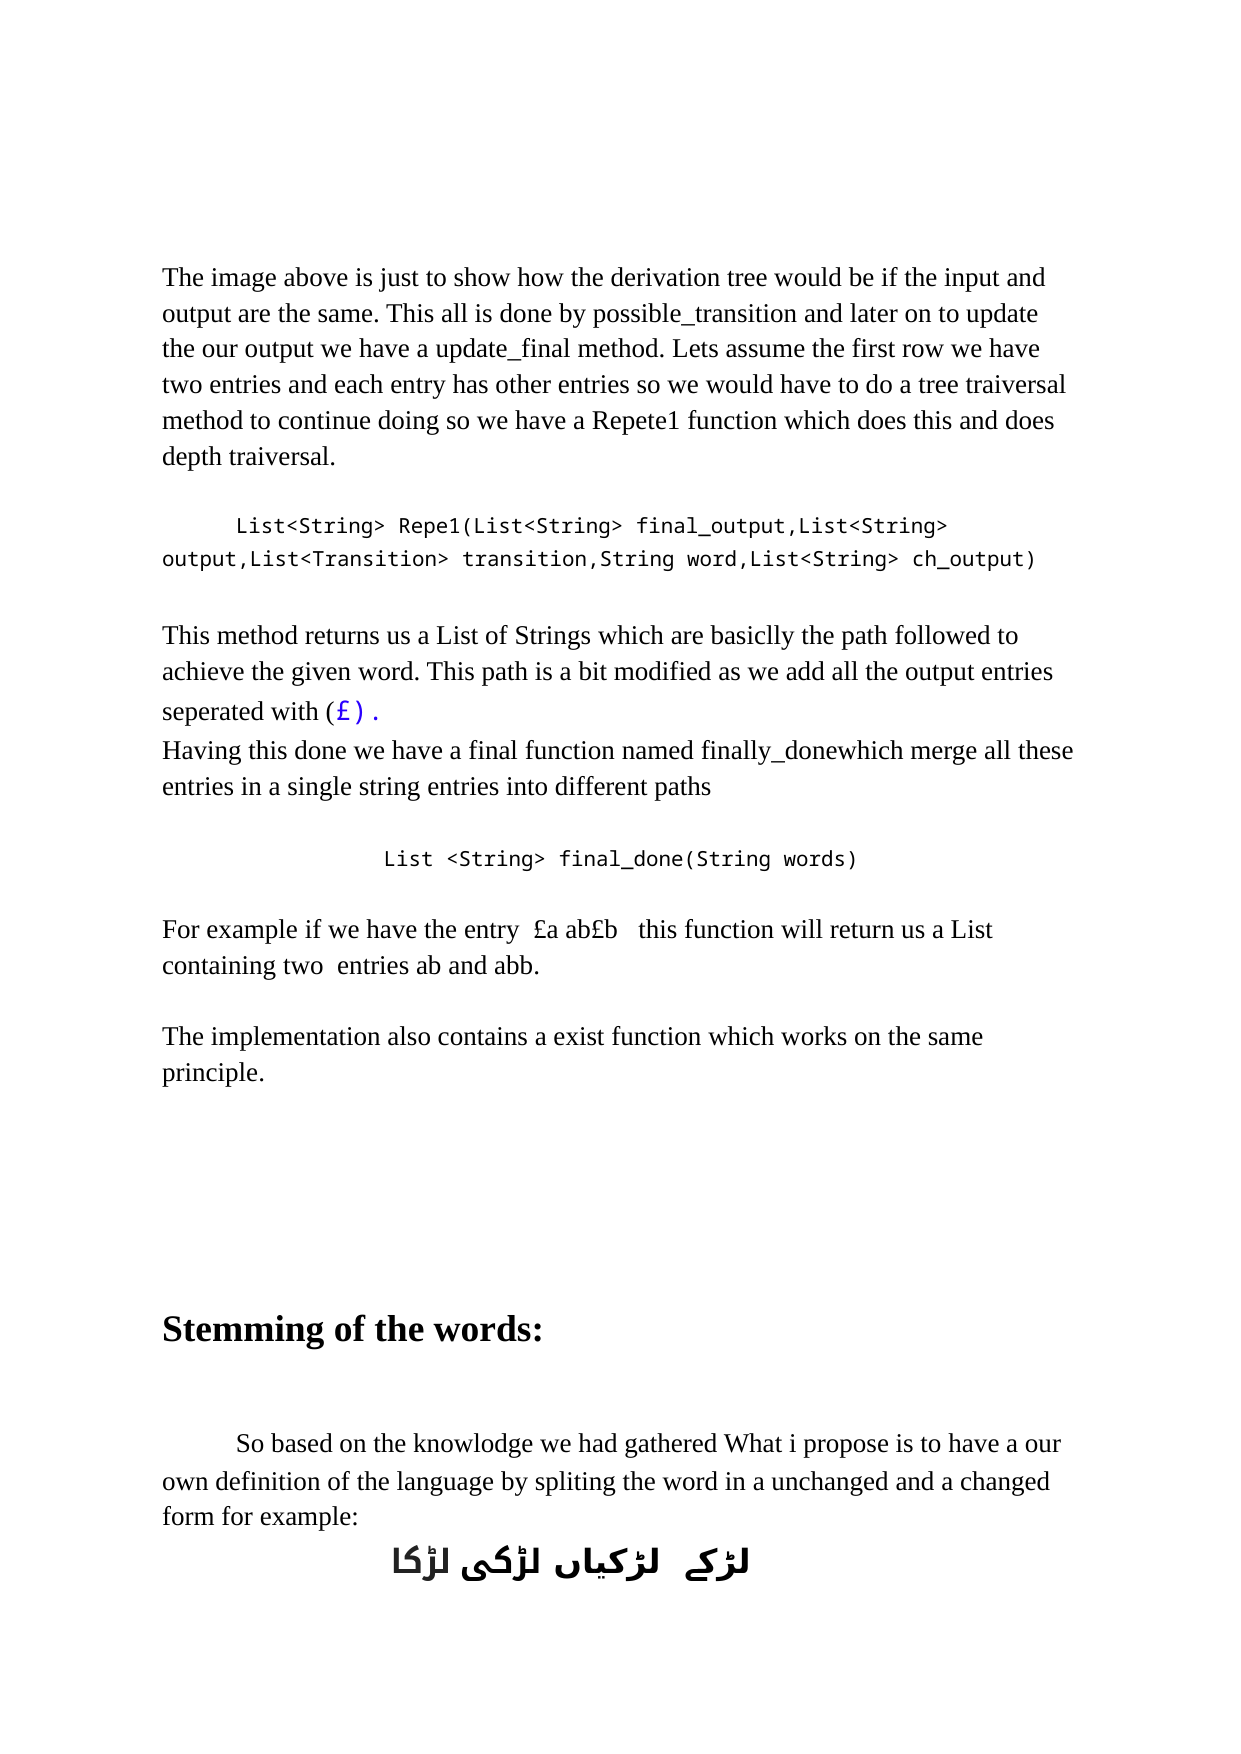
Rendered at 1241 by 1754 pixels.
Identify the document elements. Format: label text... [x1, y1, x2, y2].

text The image above is just to show how the derivation tree would be if the input and output are the same. This all is done by possible_transition and later on to update the our output we have a update_final method. Lets assume the first row we have two entries and each entry has other entries so we would have to do a tree traiversal method to continue doing so we have a Repete1 function which does this and does depth traiversal. [162, 261, 1078, 471]
text For example if we have the entry £a ab£b this function will return us a List containing two entries ab and abb. [162, 913, 1078, 980]
text Stemming of the words: [162, 1306, 1078, 1349]
text So based on the knowlodge we had gathered What i propose is to have a our own definition of the language by spliting the word in a unchanged and a changed form for example: [162, 1417, 1078, 1532]
text لڑکے لڑکیاں لڑکی لڑکا [162, 1542, 1078, 1581]
text The implementation also contains a exist function which works on the same principle. [162, 1020, 1078, 1087]
text List <String> final_done(String words) [162, 841, 1078, 873]
text List<String> Repe1(List<String> final_output,List<String> output,List<Transition> transition,String word,List<String> ch_output) [162, 508, 1078, 573]
text This method returns us a List of Strings which are basiclly the path followed to achieve the given word. This path is a bit modified as we add all the output entries seperated with (£). [162, 619, 1078, 728]
text Having this done we have a final function named finally_donewhich merge all these entries in a single string entries into different paths [162, 734, 1078, 801]
